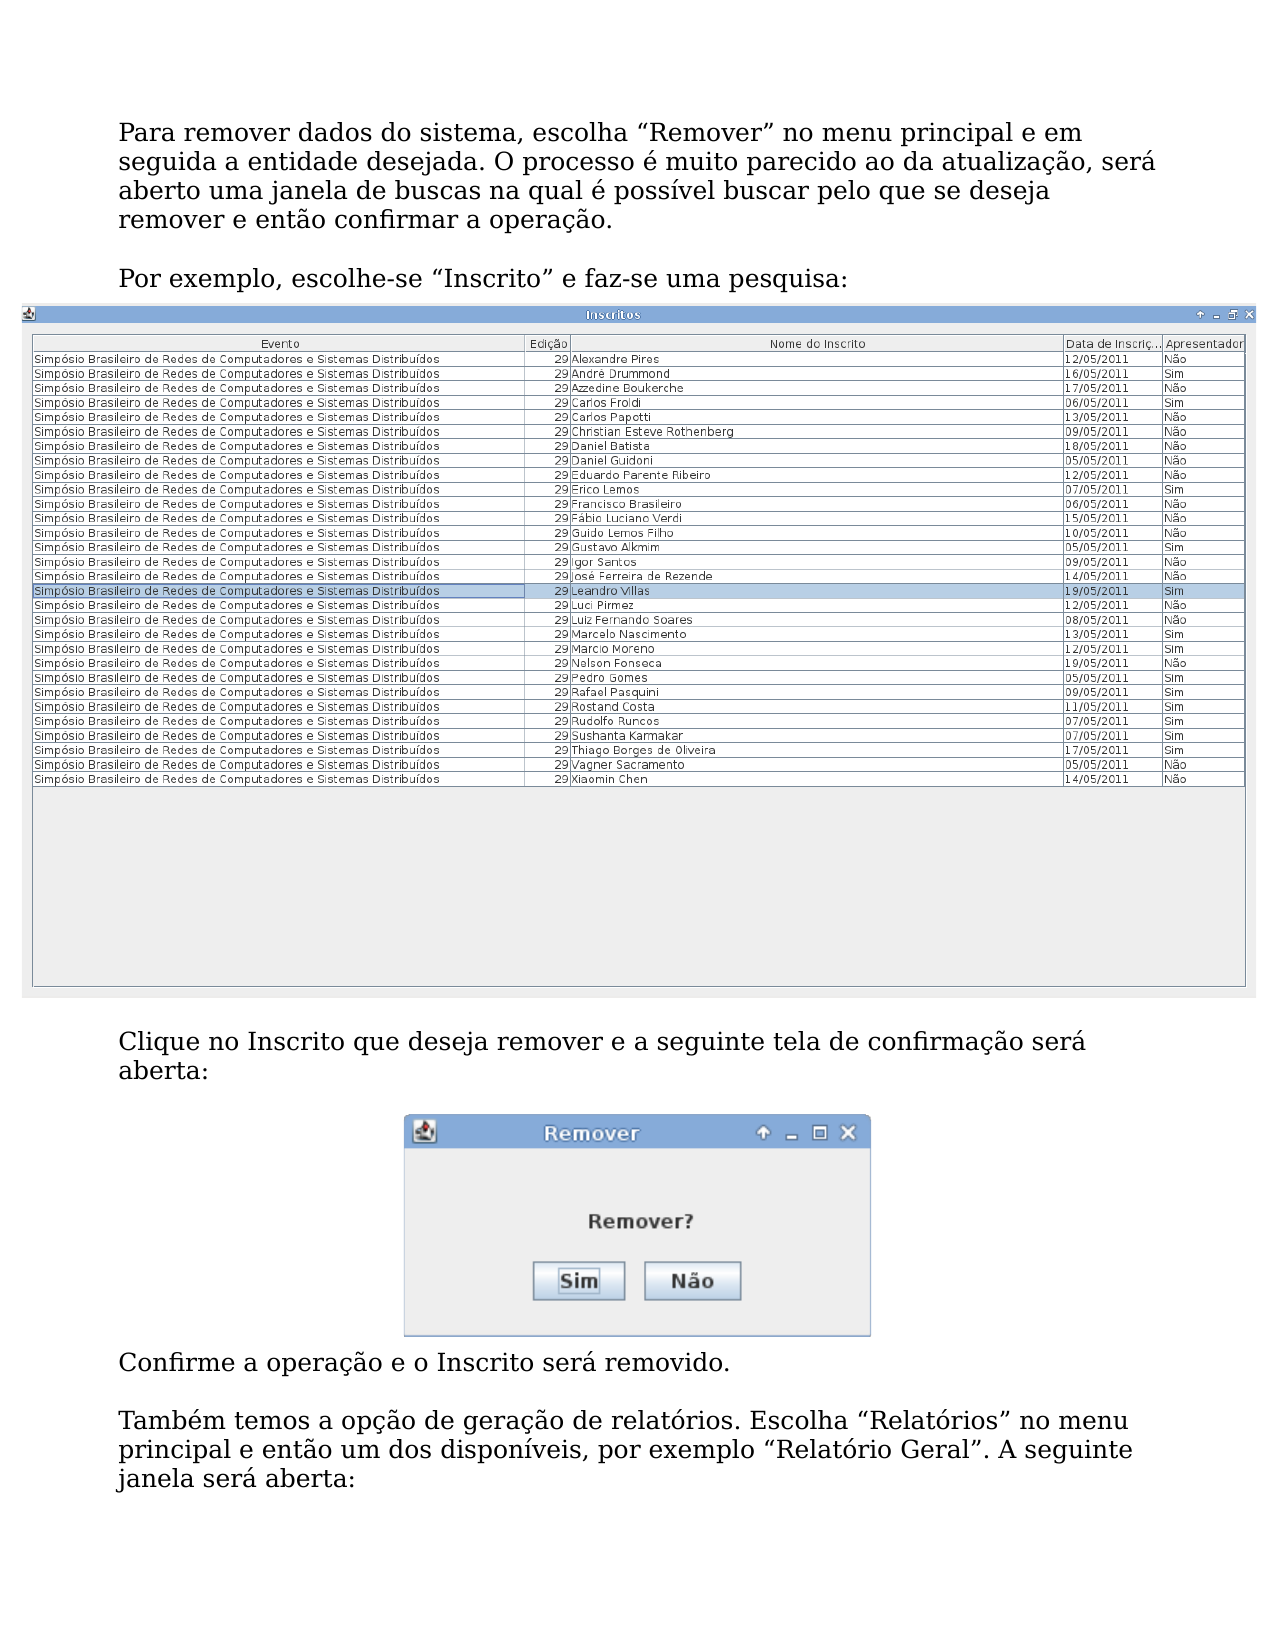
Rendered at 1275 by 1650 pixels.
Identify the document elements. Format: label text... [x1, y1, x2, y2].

picture [403, 1114, 872, 1337]
text Para remover dados do sistema, escolha “Remover” no menu principal e em seguida a entidade desejada. O processo é muito parecido ao da atualização, será aberto uma janela de buscas na qual é possível buscar pelo que se deseja remover e então confirmar a operação. [118, 118, 1157, 235]
text Clique no Inscrito que deseja remover e a seguinte tela de confirmação será aberta: [118, 1027, 1157, 1085]
text Por exemplo, escolhe-se “Inscrito” e faz-se uma pesquisa: [118, 264, 1157, 293]
text Também temos a opção de geração de relatórios. Escolha “Relatórios” no menu principal e então um dos disponíveis, por exemplo “Relatório Geral”. A seguinte janela será aberta: [118, 1406, 1157, 1494]
picture [21, 303, 1257, 998]
text Confirme a operação e o Inscrito será removido. [118, 1348, 1157, 1377]
